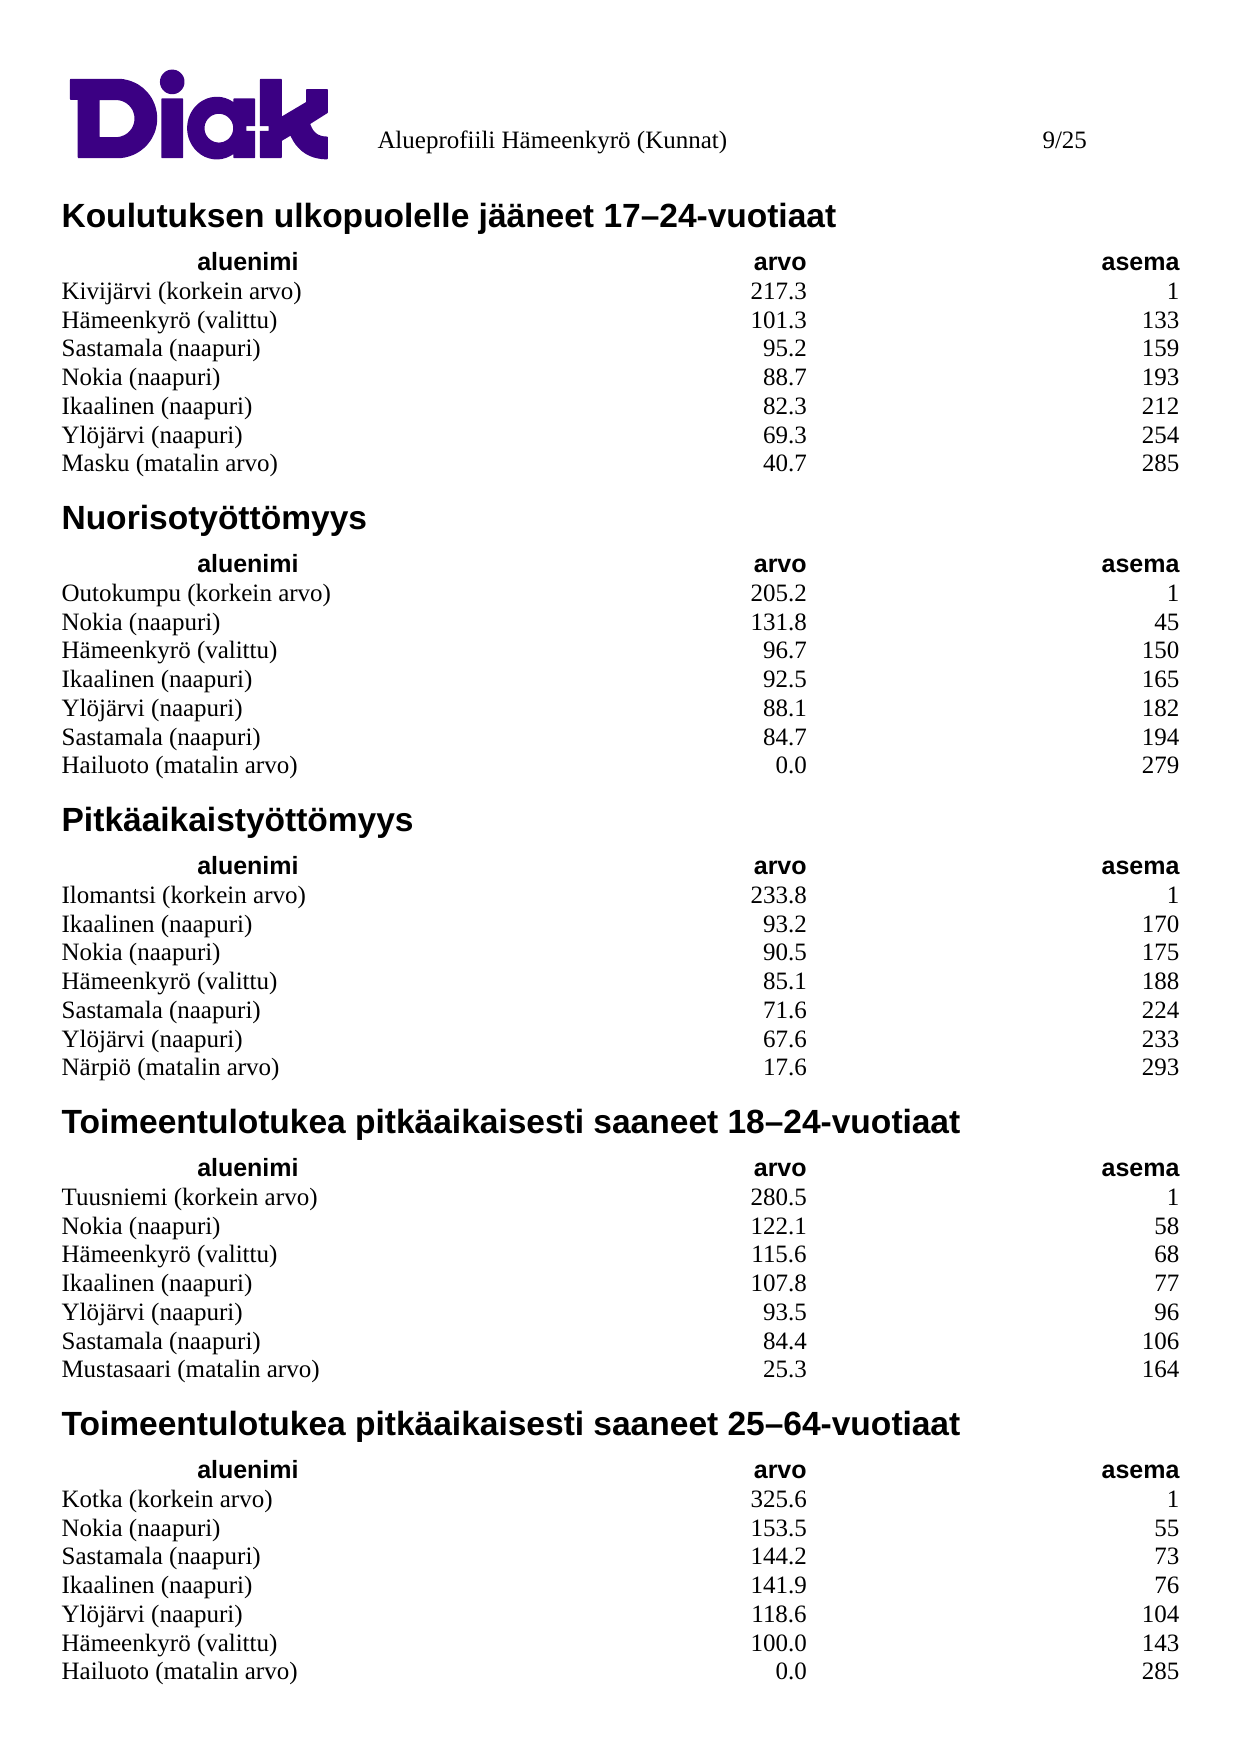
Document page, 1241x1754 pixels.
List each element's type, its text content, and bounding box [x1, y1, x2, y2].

table_cell Hailuoto (matalin arvo) [61, 751, 434, 779]
table_cell Ylöjärvi (naapuri) [61, 693, 434, 722]
table_cell Nokia (naapuri) [61, 362, 434, 391]
table_cell 107.8 [434, 1268, 806, 1297]
table_header arvo [434, 1153, 806, 1182]
table_cell 143 [806, 1628, 1179, 1656]
table_cell 279 [806, 751, 1179, 779]
table_cell 17.6 [434, 1053, 806, 1081]
table_cell Ylöjärvi (naapuri) [61, 420, 434, 448]
table_cell 1 [806, 276, 1179, 305]
table_header arvo [434, 549, 806, 578]
subtitle Toimeentulotukea pitkäaikaisesti saaneet 18–24-vuotiaat [61, 1102, 1179, 1141]
table_cell Kotka (korkein arvo) [61, 1484, 434, 1513]
table_cell Nokia (naapuri) [61, 1513, 434, 1541]
table_cell 25.3 [434, 1355, 806, 1383]
table_cell 165 [806, 664, 1179, 693]
table_cell 58 [806, 1211, 1179, 1239]
table_cell 170 [806, 909, 1179, 937]
table_cell 1 [806, 578, 1179, 607]
table_cell Hailuoto (matalin arvo) [61, 1656, 434, 1685]
table_cell 0.0 [434, 1656, 806, 1685]
table_cell 93.5 [434, 1297, 806, 1326]
table_cell Ylöjärvi (naapuri) [61, 1024, 434, 1052]
table_cell 188 [806, 966, 1179, 995]
table_cell Ilomantsi (korkein arvo) [61, 880, 434, 909]
table_cell 233.8 [434, 880, 806, 909]
table_header asema [806, 1153, 1179, 1182]
table_cell 224 [806, 995, 1179, 1024]
table_cell 100.0 [434, 1628, 806, 1656]
table_cell 194 [806, 722, 1179, 751]
table_cell 93.2 [434, 909, 806, 937]
table_cell 45 [806, 607, 1179, 636]
table_cell 164 [806, 1355, 1179, 1383]
table_cell Sastamala (naapuri) [61, 722, 434, 751]
table_cell Hämeenkyrö (valittu) [61, 305, 434, 333]
table_cell Masku (matalin arvo) [61, 449, 434, 477]
table_cell Ikaalinen (naapuri) [61, 391, 434, 420]
table_header arvo [434, 1455, 806, 1484]
table_header asema [806, 247, 1179, 276]
table_header arvo [434, 851, 806, 880]
table_cell 159 [806, 334, 1179, 362]
table_cell 175 [806, 938, 1179, 966]
subtitle Toimeentulotukea pitkäaikaisesti saaneet 25–64-vuotiaat [61, 1404, 1179, 1443]
table_cell 1 [806, 880, 1179, 909]
table_cell 73 [806, 1541, 1179, 1570]
subtitle Nuorisotyöttömyys [61, 498, 1179, 537]
table_cell 84.7 [434, 722, 806, 751]
table_cell Nokia (naapuri) [61, 1211, 434, 1239]
table_cell Sastamala (naapuri) [61, 1541, 434, 1570]
table_cell Hämeenkyrö (valittu) [61, 1628, 434, 1656]
table_cell 280.5 [434, 1182, 806, 1211]
table_cell 101.3 [434, 305, 806, 333]
table_cell Outokumpu (korkein arvo) [61, 578, 434, 607]
subtitle Koulutuksen ulkopuolelle jääneet 17–24-vuotiaat [61, 196, 1179, 235]
table_cell 85.1 [434, 966, 806, 995]
table_cell 88.7 [434, 362, 806, 391]
table_cell Nokia (naapuri) [61, 607, 434, 636]
table_cell Tuusniemi (korkein arvo) [61, 1182, 434, 1211]
table_header asema [806, 549, 1179, 578]
table_cell Ylöjärvi (naapuri) [61, 1599, 434, 1628]
table_cell 84.4 [434, 1326, 806, 1354]
table_cell 254 [806, 420, 1179, 448]
table_cell Närpiö (matalin arvo) [61, 1053, 434, 1081]
table_cell 77 [806, 1268, 1179, 1297]
table_cell Ikaalinen (naapuri) [61, 1268, 434, 1297]
table_header asema [806, 851, 1179, 880]
table_cell 122.1 [434, 1211, 806, 1239]
table_cell 104 [806, 1599, 1179, 1628]
table_cell 144.2 [434, 1541, 806, 1570]
table_cell 76 [806, 1570, 1179, 1599]
table_cell 96.7 [434, 636, 806, 664]
table_cell Sastamala (naapuri) [61, 995, 434, 1024]
table_cell Hämeenkyrö (valittu) [61, 636, 434, 664]
table_header aluenimi [61, 851, 434, 880]
table_cell 182 [806, 693, 1179, 722]
table_cell Ikaalinen (naapuri) [61, 909, 434, 937]
table_cell Sastamala (naapuri) [61, 334, 434, 362]
table_cell 141.9 [434, 1570, 806, 1599]
table_cell 40.7 [434, 449, 806, 477]
table_cell 90.5 [434, 938, 806, 966]
table_cell Mustasaari (matalin arvo) [61, 1355, 434, 1383]
table_cell 212 [806, 391, 1179, 420]
table_cell 205.2 [434, 578, 806, 607]
table_cell 325.6 [434, 1484, 806, 1513]
table_header asema [806, 1455, 1179, 1484]
table_cell 115.6 [434, 1240, 806, 1268]
table_header aluenimi [61, 549, 434, 578]
table_cell 193 [806, 362, 1179, 391]
table_cell 69.3 [434, 420, 806, 448]
table_cell 217.3 [434, 276, 806, 305]
table_cell Ylöjärvi (naapuri) [61, 1297, 434, 1326]
table_cell 67.6 [434, 1024, 806, 1052]
table_cell 82.3 [434, 391, 806, 420]
table_cell 118.6 [434, 1599, 806, 1628]
subtitle Pitkäaikaistyöttömyys [61, 800, 1179, 839]
table_cell 150 [806, 636, 1179, 664]
table_cell 68 [806, 1240, 1179, 1268]
table_header aluenimi [61, 1153, 434, 1182]
table_cell 133 [806, 305, 1179, 333]
table_cell 71.6 [434, 995, 806, 1024]
table_cell Sastamala (naapuri) [61, 1326, 434, 1354]
table_cell Hämeenkyrö (valittu) [61, 966, 434, 995]
table_header aluenimi [61, 247, 434, 276]
table_cell 95.2 [434, 334, 806, 362]
table_cell 0.0 [434, 751, 806, 779]
table_cell 285 [806, 1656, 1179, 1685]
table_cell 1 [806, 1484, 1179, 1513]
table_cell 233 [806, 1024, 1179, 1052]
table_cell 96 [806, 1297, 1179, 1326]
table_cell 55 [806, 1513, 1179, 1541]
table_cell 285 [806, 449, 1179, 477]
table_cell 131.8 [434, 607, 806, 636]
table_cell 293 [806, 1053, 1179, 1081]
table_cell Nokia (naapuri) [61, 938, 434, 966]
table_cell 1 [806, 1182, 1179, 1211]
table_cell 153.5 [434, 1513, 806, 1541]
table_cell 92.5 [434, 664, 806, 693]
table_cell 88.1 [434, 693, 806, 722]
table_cell Hämeenkyrö (valittu) [61, 1240, 434, 1268]
table_cell 106 [806, 1326, 1179, 1354]
table_header arvo [434, 247, 806, 276]
table_cell Ikaalinen (naapuri) [61, 1570, 434, 1599]
table_header aluenimi [61, 1455, 434, 1484]
table_cell Kivijärvi (korkein arvo) [61, 276, 434, 305]
table_cell Ikaalinen (naapuri) [61, 664, 434, 693]
